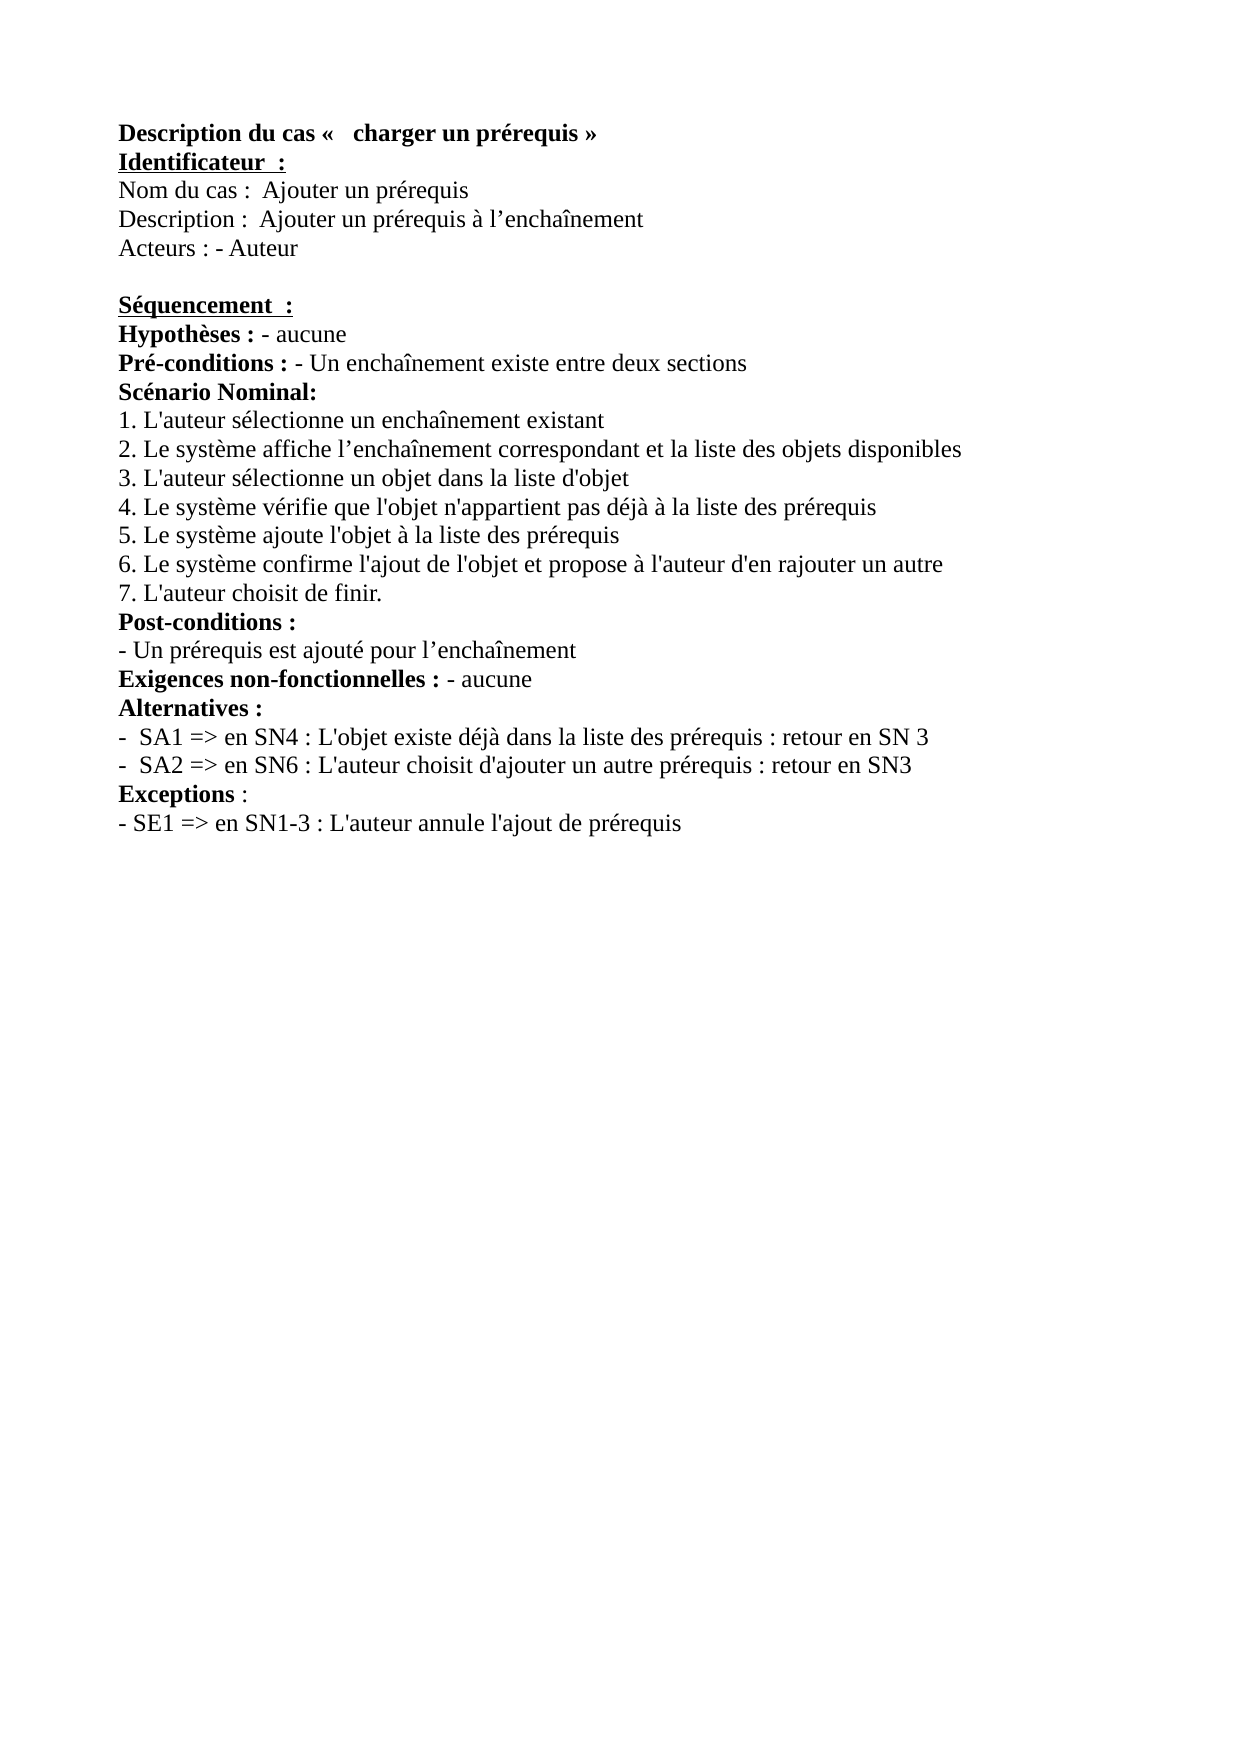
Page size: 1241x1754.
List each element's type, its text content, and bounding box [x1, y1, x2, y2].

text Identificateur : [118, 147, 1122, 176]
text 4. Le système vérifie que l'objet n'appartient pas déjà à la liste des prérequis [118, 492, 1122, 521]
text Alternatives : [118, 693, 1122, 722]
text Exigences non-fonctionnelles : - aucune [118, 664, 1122, 693]
text Description du cas « charger un prérequis » [118, 118, 1122, 147]
text Description : Ajouter un prérequis à l’enchaînement [118, 204, 1122, 233]
text - SE1 => en SN1-3 : L'auteur annule l'ajout de prérequis [118, 808, 1122, 837]
text Nom du cas : Ajouter un prérequis [118, 176, 1122, 204]
text - Un prérequis est ajouté pour l’enchaînement [118, 636, 1122, 664]
text 1. L'auteur sélectionne un enchaînement existant [118, 406, 1122, 434]
text Séquencement : [118, 291, 1122, 319]
text 5. Le système ajoute l'objet à la liste des prérequis [118, 521, 1122, 549]
text 3. L'auteur sélectionne un objet dans la liste d'objet [118, 463, 1122, 492]
text Hypothèses : - aucune [118, 319, 1122, 348]
text Acteurs : - Auteur [118, 233, 1122, 262]
text Scénario Nominal: [118, 377, 1122, 406]
text Post-conditions : [118, 607, 1122, 636]
text - SA1 => en SN4 : L'objet existe déjà dans la liste des prérequis : retour en SN 3 [118, 722, 1122, 751]
text 2. Le système affiche l’enchaînement correspondant et la liste des objets disponibles [118, 434, 1122, 463]
text Exceptions : [118, 779, 1122, 808]
text 6. Le système confirme l'ajout de l'objet et propose à l'auteur d'en rajouter un autre [118, 549, 1122, 578]
text 7. L'auteur choisit de finir. [118, 578, 1122, 607]
text Pré-conditions : - Un enchaînement existe entre deux sections [118, 348, 1122, 377]
text - SA2 => en SN6 : L'auteur choisit d'ajouter un autre prérequis : retour en SN3 [118, 751, 1122, 779]
